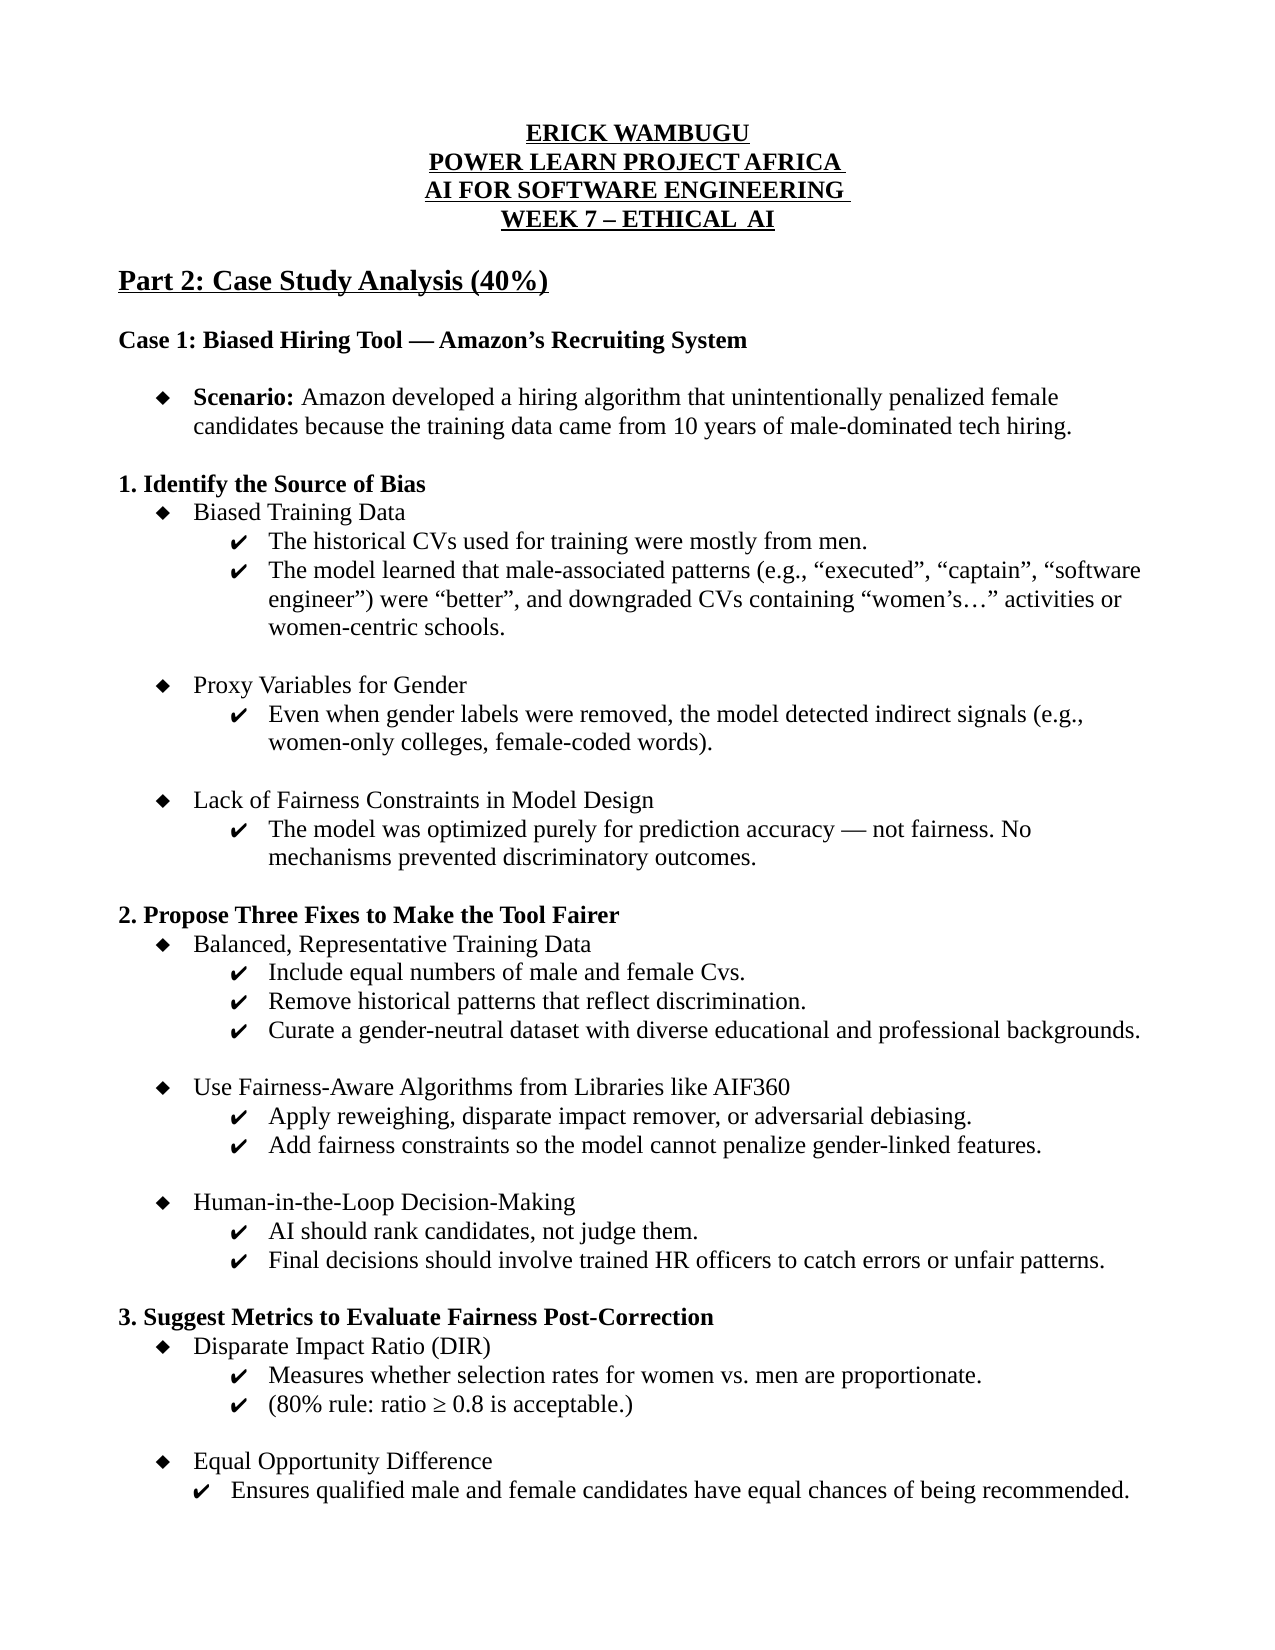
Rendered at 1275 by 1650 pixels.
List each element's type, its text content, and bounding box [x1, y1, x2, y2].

list The model was optimized purely for prediction accuracy — not fairness. No mechanisms prevented discriminatory outcomes. [231, 814, 1157, 871]
list Proxy Variables for Gender [156, 670, 1157, 699]
list Apply reweighing, disparate impact remover, or adversarial debiasing. [231, 1101, 1157, 1130]
list The historical CVs used for training were mostly from men. [231, 526, 1157, 555]
text Part 2: Case Study Analysis (40%) [118, 263, 1157, 296]
list Human-in-the-Loop Decision-Making [156, 1187, 1157, 1216]
list Scenario: Amazon developed a hiring algorithm that unintentionally penalized female candidates because the training data came from 10 years of male-dominated tech hiring. [156, 382, 1157, 440]
text 3. Suggest Metrics to Evaluate Fairness Post-Correction [118, 1302, 1157, 1331]
list (80% rule: ratio ≥ 0.8 is acceptable.) [231, 1389, 1157, 1417]
list Add fairness constraints so the model cannot penalize gender-linked features. [231, 1130, 1157, 1159]
list Lack of Fairness Constraints in Model Design [156, 785, 1157, 814]
list Include equal numbers of male and female Cvs. [231, 957, 1157, 986]
text 1. Identify the Source of Bias [118, 469, 1157, 497]
list Curate a gender-neutral dataset with diverse educational and professional backgrounds. [231, 1015, 1157, 1044]
list Disparate Impact Ratio (DIR) [156, 1331, 1157, 1360]
list Balanced, Representative Training Data [156, 929, 1157, 957]
list The model learned that male-associated patterns (e.g., “executed”, “captain”, “software engineer”) were “better”, and downgraded CVs containing “women’s…” activities or women-centric schools. [231, 555, 1157, 641]
list AI should rank candidates, not judge them. [231, 1216, 1157, 1245]
text Case 1: Biased Hiring Tool — Amazon’s Recruiting System [118, 325, 1157, 354]
list Even when gender labels were removed, the model detected indirect signals (e.g., women-only colleges, female-coded words). [231, 699, 1157, 756]
list Equal Opportunity Difference [156, 1446, 1157, 1475]
list Ensures qualified male and female candidates have equal chances of being recommended. [193, 1475, 1157, 1504]
list Final decisions should involve trained HR officers to catch errors or unfair patterns. [231, 1245, 1157, 1274]
text 2. Propose Three Fixes to Make the Tool Fairer [118, 900, 1157, 929]
list Use Fairness-Aware Algorithms from Libraries like AIF360 [156, 1072, 1157, 1101]
list Remove historical patterns that reflect discrimination. [231, 986, 1157, 1015]
list Biased Training Data [156, 497, 1157, 526]
list Measures whether selection rates for women vs. men are proportionate. [231, 1360, 1157, 1389]
